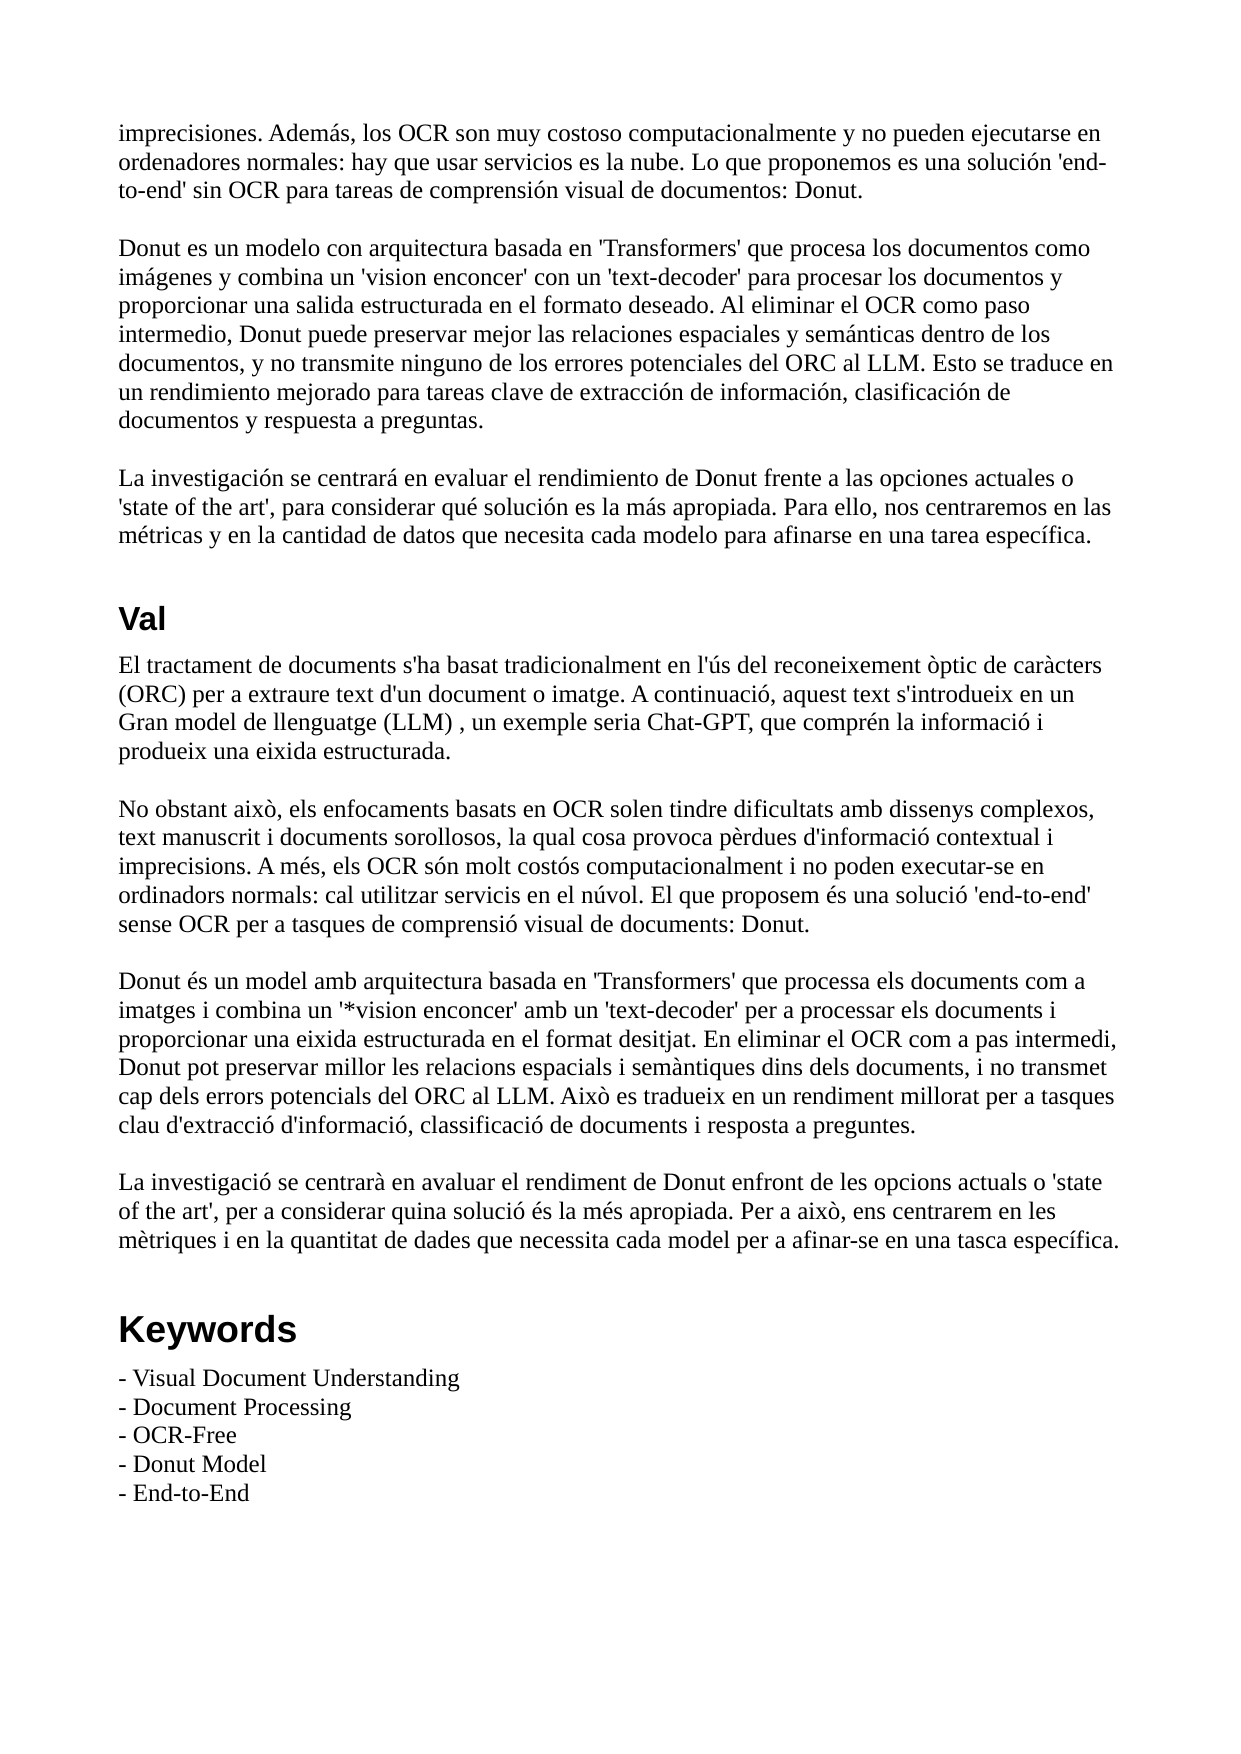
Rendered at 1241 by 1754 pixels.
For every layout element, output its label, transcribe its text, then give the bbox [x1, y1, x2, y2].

subtitle Val [118, 599, 1122, 637]
text La investigació se centrarà en avaluar el rendiment de Donut enfront de les opcions actuals o 'state of the art', per a considerar quina solució és la més apropiada. Per a això, ens centrarem en les mètriques i en la quantitat de dades que necessita cada model per a afinar-se en una tasca específica. [118, 1167, 1122, 1254]
text Donut és un model amb arquitectura basada en 'Transformers' que processa els documents com a imatges i combina un '*vision enconcer' amb un 'text-decoder' per a processar els documents i proporcionar una eixida estructurada en el format desitjat. En eliminar el OCR com a pas intermedi, Donut pot preservar millor les relacions espacials i semàntiques dins dels documents, i no transmet cap dels errors potencials del ORC al LLM. Això es tradueix en un rendiment millorat per a tasques clau d'extracció d'informació, classificació de documents i resposta a preguntes. [118, 966, 1122, 1139]
text - Document Processing [118, 1392, 1122, 1421]
text - Donut Model [118, 1449, 1122, 1478]
text No obstant això, els enfocaments basats en OCR solen tindre dificultats amb dissenys complexos, text manuscrit i documents sorollosos, la qual cosa provoca pèrdues d'informació contextual i imprecisions. A més, els OCR són molt costós computacionalment i no poden executar-se en ordinadors normals: cal utilitzar servicis en el núvol. El que proposem és una solució 'end-to-end' sense OCR per a tasques de comprensió visual de documents: Donut. [118, 794, 1122, 937]
subtitle Keywords [118, 1307, 1122, 1351]
text - OCR-Free [118, 1421, 1122, 1449]
text Donut es un modelo con arquitectura basada en 'Transformers' que procesa los documentos como imágenes y combina un 'vision enconcer' con un 'text-decoder' para procesar los documentos y proporcionar una salida estructurada en el formato deseado. Al eliminar el OCR como paso intermedio, Donut puede preservar mejor las relaciones espaciales y semánticas dentro de los documentos, y no transmite ninguno de los errores potenciales del ORC al LLM. Esto se traduce en un rendimiento mejorado para tareas clave de extracción de información, clasificación de documentos y respuesta a preguntas. [118, 233, 1122, 434]
text - End-to-End [118, 1478, 1122, 1507]
text - Visual Document Understanding [118, 1363, 1122, 1392]
text imprecisiones. Además, los OCR son muy costoso computacionalmente y no pueden ejecutarse en ordenadores normales: hay que usar servicios es la nube. Lo que proponemos es una solución 'end-to-end' sin OCR para tareas de comprensión visual de documentos: Donut. [118, 118, 1122, 204]
text El tractament de documents s'ha basat tradicionalment en l'ús del reconeixement òptic de caràcters (ORC) per a extraure text d'un document o imatge. A continuació, aquest text s'introdueix en un Gran model de llenguatge (LLM) , un exemple seria Chat-GPT, que comprén la informació i produeix una eixida estructurada. [118, 650, 1122, 765]
text La investigación se centrará en evaluar el rendimiento de Donut frente a las opciones actuales o 'state of the art', para considerar qué solución es la más apropiada. Para ello, nos centraremos en las métricas y en la cantidad de datos que necesita cada modelo para afinarse en una tarea específica. [118, 463, 1122, 549]
